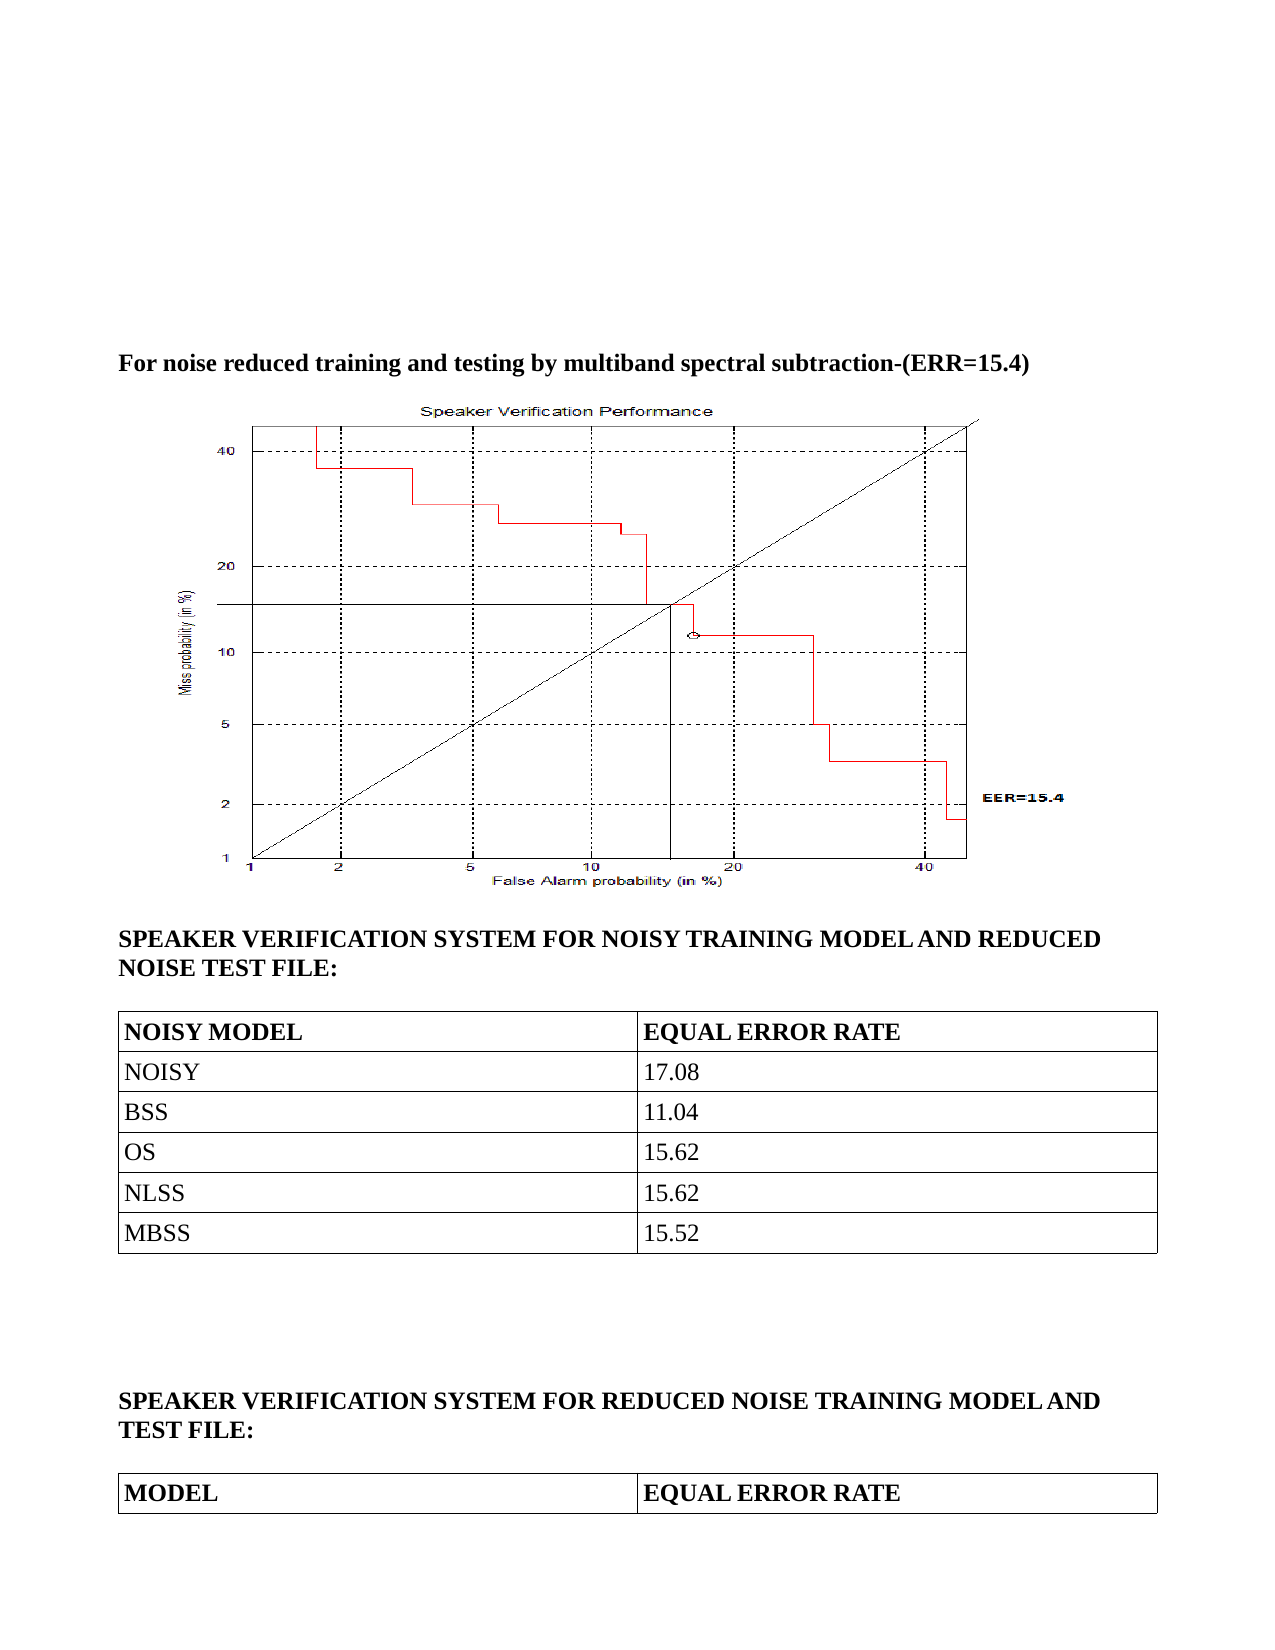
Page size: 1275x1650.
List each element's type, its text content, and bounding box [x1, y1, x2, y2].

text For noise reduced training and testing by multiband spectral subtraction-(ERR=15.4) [118, 348, 1157, 377]
table_cell BSS [119, 1092, 637, 1132]
text SPEAKER VERIFICATION SYSTEM FOR NOISY TRAINING MODEL AND REDUCED NOISE TEST FILE: [118, 924, 1157, 982]
table_cell 15.62 [638, 1133, 1157, 1172]
table_cell OS [119, 1133, 637, 1172]
table_cell 17.08 [638, 1052, 1157, 1091]
table_cell 15.52 [638, 1213, 1157, 1253]
table_cell 15.62 [638, 1173, 1157, 1212]
table_header EQUAL ERROR RATE [638, 1474, 1157, 1513]
text SPEAKER VERIFICATION SYSTEM FOR REDUCED NOISE TRAINING MODEL AND TEST FILE: [118, 1386, 1157, 1444]
table_cell 11.04 [638, 1092, 1157, 1132]
table_cell NOISY [119, 1052, 637, 1091]
table_header NOISY MODEL [119, 1012, 637, 1051]
table_header MODEL [119, 1474, 637, 1513]
table_cell MBSS [119, 1213, 637, 1253]
table_cell NLSS [119, 1173, 637, 1212]
table_header EQUAL ERROR RATE [638, 1012, 1157, 1051]
